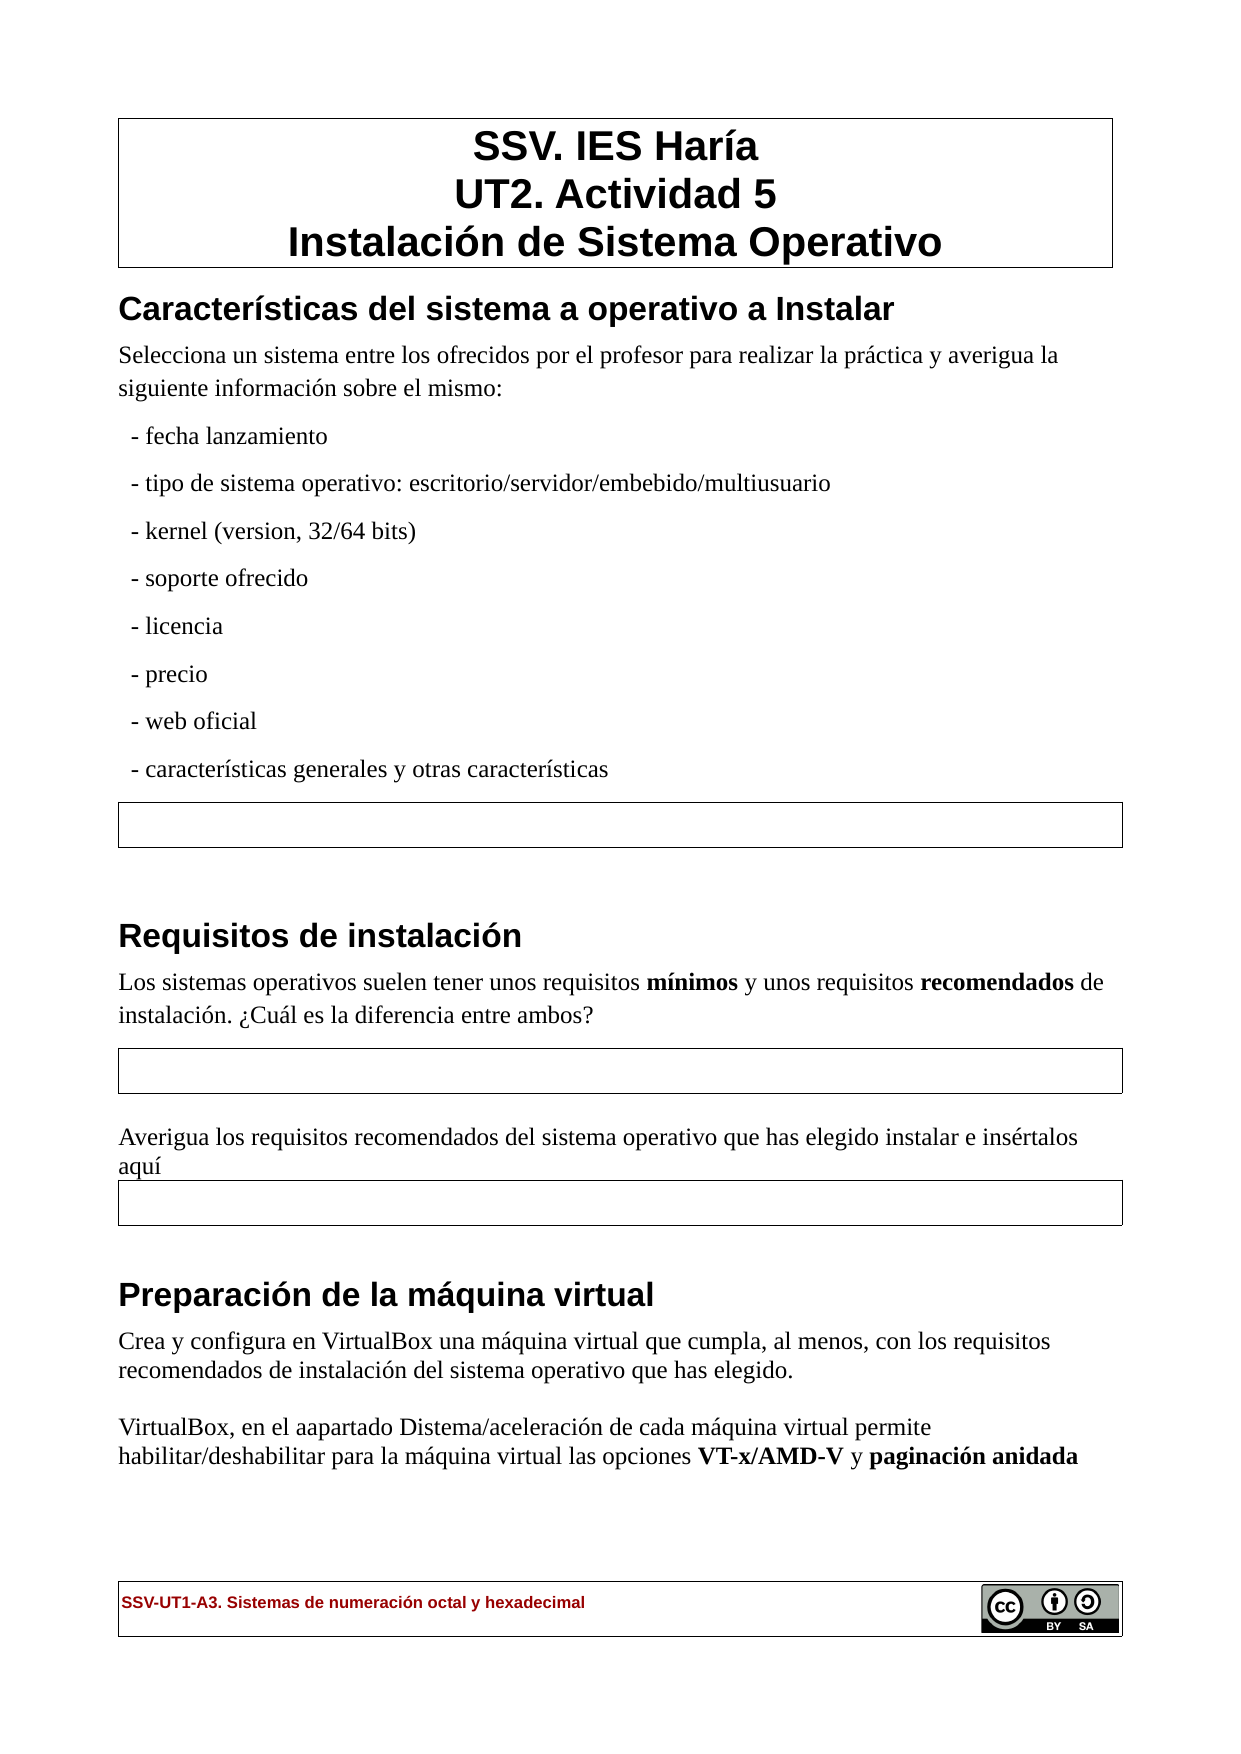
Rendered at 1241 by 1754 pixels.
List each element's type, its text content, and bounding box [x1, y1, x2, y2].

table_header [119, 1049, 1122, 1093]
text UT2. Actividad 5 [119, 166, 1112, 214]
text - soporte ofrecido [118, 563, 1122, 592]
text - precio [118, 659, 1122, 687]
subtitle Requisitos de instalación [118, 916, 1122, 954]
text SSV. IES Haría [119, 119, 1112, 166]
text - características generales y otras características [118, 754, 1122, 783]
picture [981, 1584, 1119, 1633]
table_header [119, 1181, 1122, 1225]
text Averigua los requisitos recomendados del sistema operativo que has elegido instalar e insértalos aquí [118, 1122, 1122, 1179]
text VirtualBox, en el aapartado Distema/aceleración de cada máquina virtual permite habilitar/deshabilitar para la máquina virtual las opciones VT-x/AMD-V y paginación anidada [118, 1412, 1122, 1470]
text Instalación de Sistema Operativo [119, 214, 1112, 267]
subtitle Preparación de la máquina virtual [118, 1275, 1122, 1313]
text - tipo de sistema operativo: escritorio/servidor/embebido/multiusuario [118, 468, 1122, 497]
subtitle Características del sistema a operativo a Instalar [118, 289, 1122, 328]
text - licencia [118, 611, 1122, 640]
text - web oficial [118, 706, 1122, 735]
text - fecha lanzamiento [118, 421, 1122, 449]
text Los sistemas operativos suelen tener unos requisitos mínimos y unos requisitos recomendados de instalación. ¿Cuál es la diferencia entre ambos? [118, 967, 1122, 1029]
table_header [119, 803, 1122, 847]
text Selecciona un sistema entre los ofrecidos por el profesor para realizar la práctica y averigua la siguiente información sobre el mismo: [118, 340, 1122, 402]
text - kernel (version, 32/64 bits) [118, 516, 1122, 545]
text Crea y configura en VirtualBox una máquina virtual que cumpla, al menos, con los requisitos recomendados de instalación del sistema operativo que has elegido. [118, 1326, 1122, 1383]
